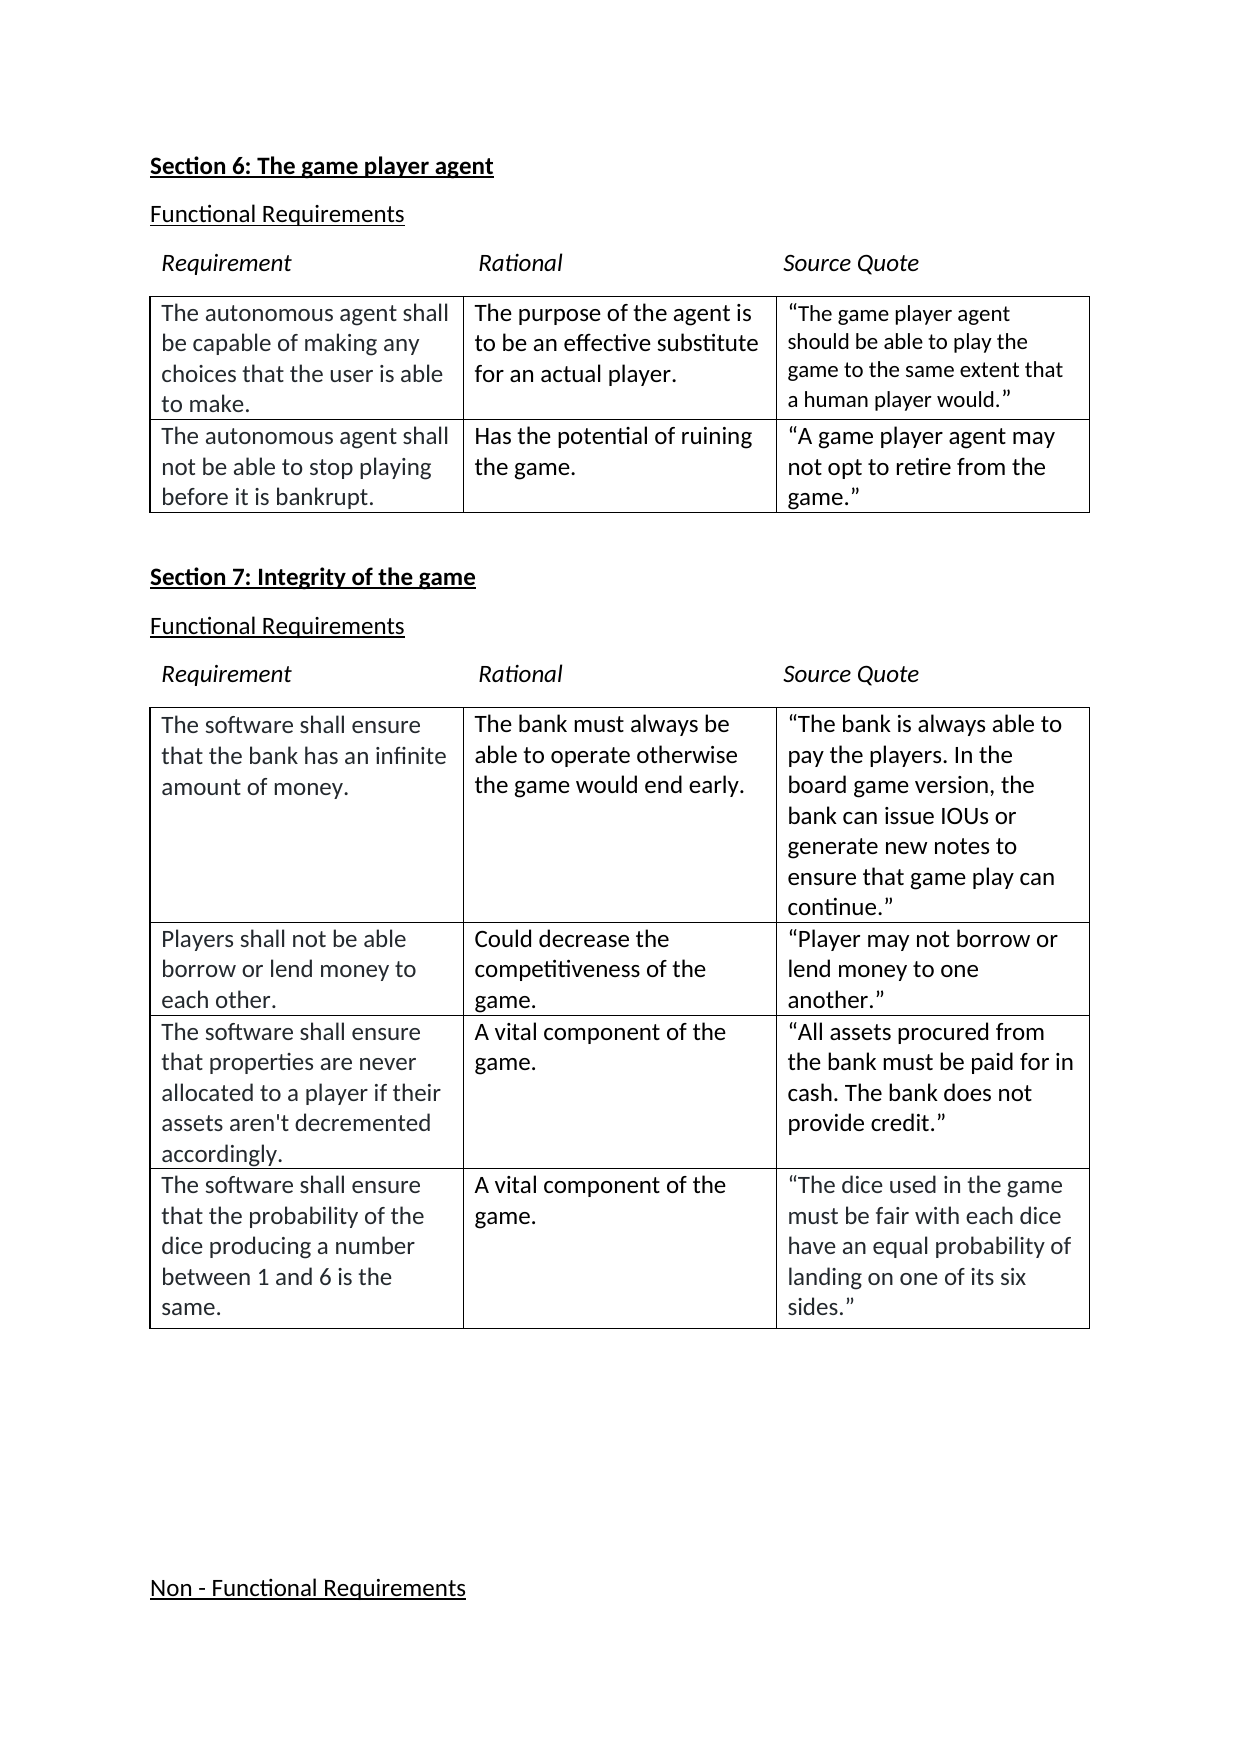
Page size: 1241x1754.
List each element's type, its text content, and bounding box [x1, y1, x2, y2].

table_header The bank must always be able to operate otherwise the game would end early. [464, 708, 776, 922]
text Functional Requirements [150, 610, 1090, 641]
table_cell Has the potential of ruining the game. [464, 420, 776, 512]
table_header The software shall ensure that the bank has an infinite amount of money. [151, 708, 463, 922]
table_cell The software shall ensure that properties are never allocated to a player if their assets aren't decremented accordingly. [151, 1016, 463, 1168]
text Requirement Rational Source Quote [150, 247, 1090, 278]
table_header “The bank is always able to pay the players. In the board game version, the bank can issue IOUs or generate new notes to ensure that game play can continue.” [777, 708, 1089, 922]
table_cell The software shall ensure that the probability of the dice producing a number between 1 and 6 is the same. [151, 1169, 463, 1328]
table_cell A vital component of the game. [464, 1169, 776, 1328]
table_cell “Player may not borrow or lend money to one another.” [777, 923, 1089, 1014]
table_cell “All assets procured from the bank must be paid for in cash. The bank does not provide credit.” [777, 1016, 1089, 1168]
text Section 6: The game player agent [150, 150, 1090, 181]
text Non - Functional Requirements [150, 1572, 1090, 1603]
text Requirement Rational Source Quote [150, 659, 1090, 689]
table_cell A vital component of the game. [464, 1016, 776, 1168]
table_cell “A game player agent may not opt to retire from the game.” [777, 420, 1089, 512]
table_cell Could decrease the competitiveness of the game. [464, 923, 776, 1014]
text Functional Requirements [150, 199, 1090, 229]
table_header “The game player agent should be able to play the game to the same extent that a human player would.” [777, 297, 1089, 419]
table_cell “The dice used in the game must be fair with each dice have an equal probability of landing on one of its six sides.” [777, 1169, 1089, 1328]
table_header The autonomous agent shall be capable of making any choices that the user is able to make. [151, 297, 463, 419]
table_cell Players shall not be able borrow or lend money to each other. [151, 923, 463, 1014]
text Section 7: Integrity of the game [150, 561, 1090, 592]
table_header The purpose of the agent is to be an effective substitute for an actual player. [464, 297, 776, 419]
table_cell The autonomous agent shall not be able to stop playing before it is bankrupt. [151, 420, 463, 512]
